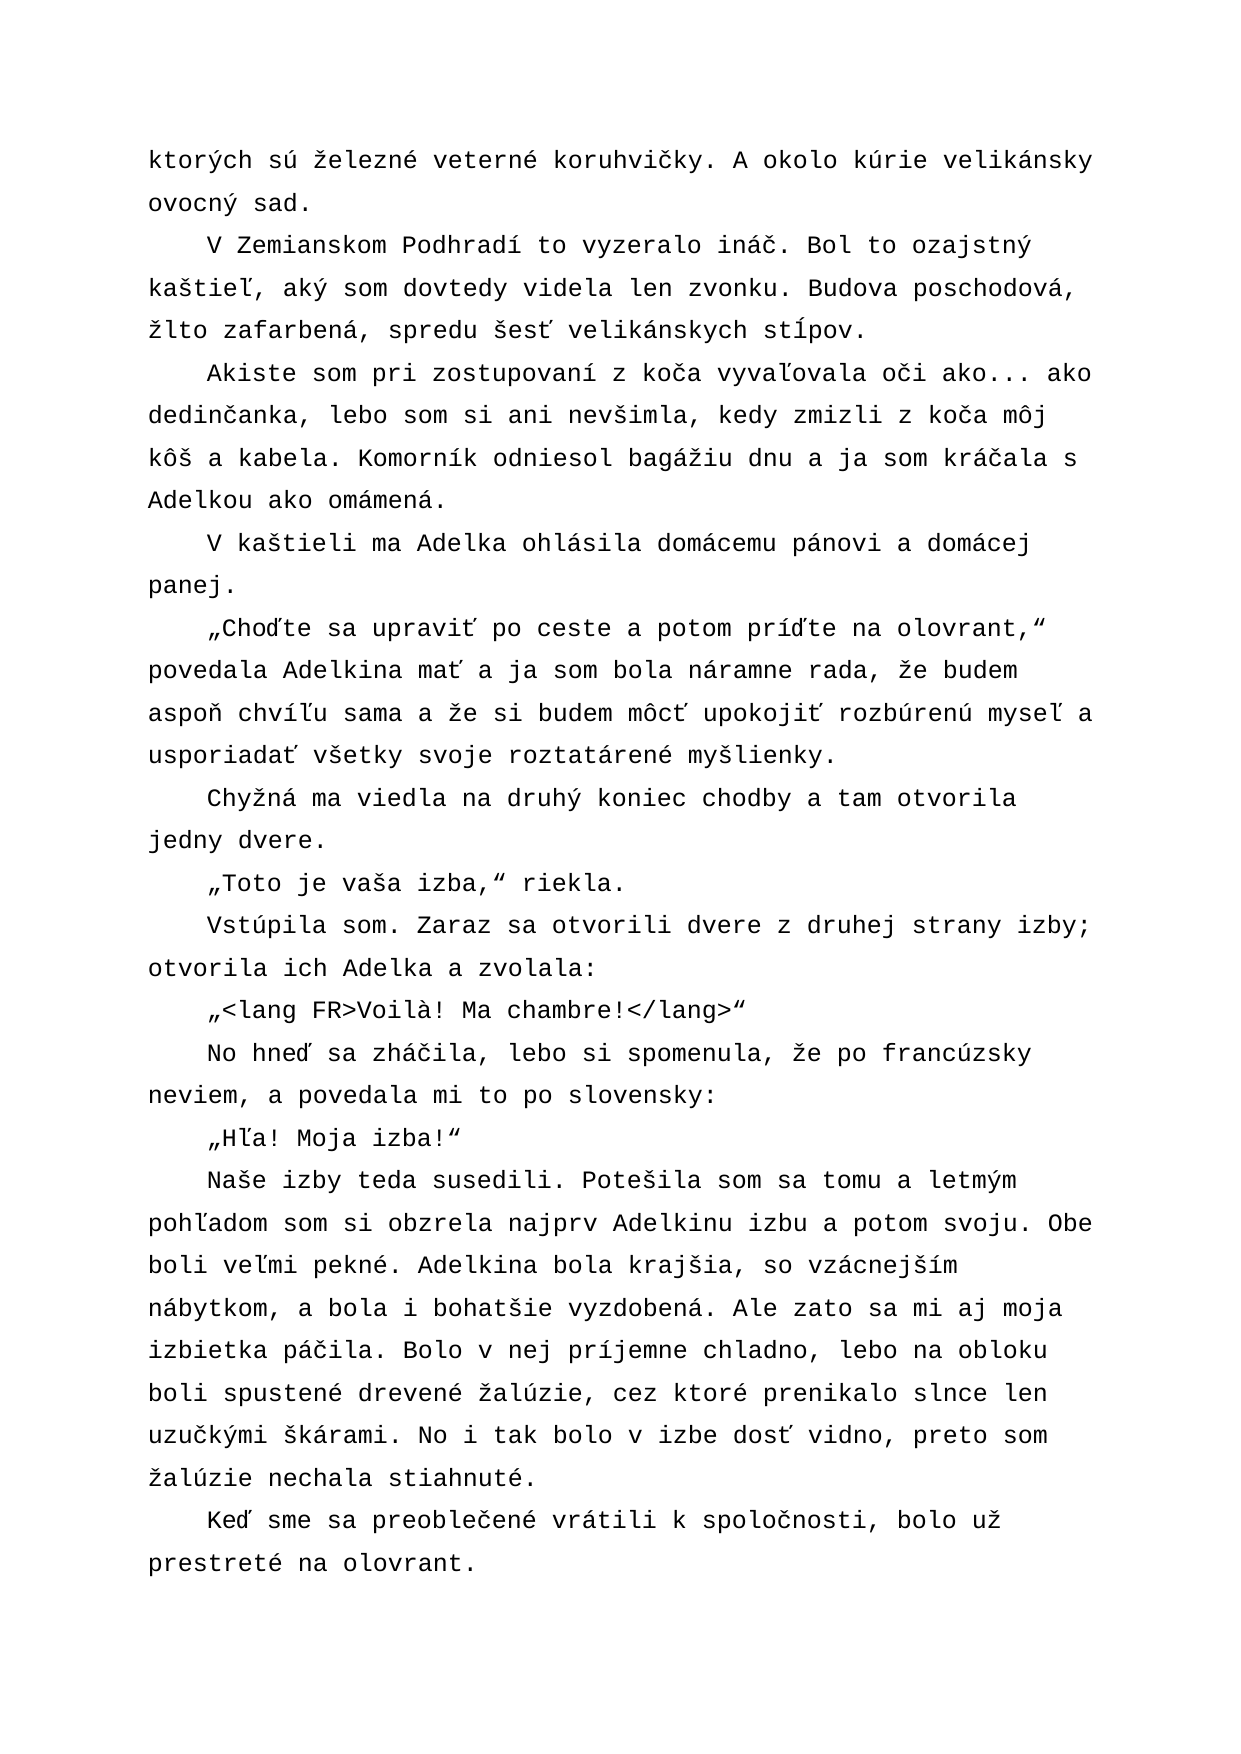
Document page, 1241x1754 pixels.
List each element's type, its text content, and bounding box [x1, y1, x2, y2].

text V Zemianskom Podhradí to vyzeralo ináč. Bol to ozajstný kaštieľ, aký som dovtedy videla len zvonku. Budova poschodová, žlto zafarbená, spredu šesť velikánskych stĺpov. [148, 233, 1093, 346]
text ktorých sú železné veterné koruhvičky. A okolo kúrie velikánsky ovocný sad. [148, 148, 1093, 218]
text Chyžná ma viedla na druhý koniec chodby a tam otvorila jedny dvere. [148, 785, 1093, 856]
text „<lang FR>Voilà! Ma chambre!</lang>“ [148, 998, 1093, 1026]
text V kaštieli ma Adelka ohlásila domácemu pánovi a domácej panej. [148, 530, 1093, 601]
text Keď sme sa preoblečené vrátili k spoločnosti, bolo už prestreté na olovrant. [148, 1508, 1093, 1578]
text Akiste som pri zostupovaní z koča vyvaľovala oči ako... ako dedinčanka, lebo som si ani nevšimla, kedy zmizli z koča môj kôš a kabela. Komorník odniesol bagážiu dnu a ja som kráčala s Adelkou ako omámená. [148, 360, 1093, 516]
text „Choďte sa upraviť po ceste a potom príďte na olovrant,“ povedala Adelkina mať a ja som bola náramne rada, že budem aspoň chvíľu sama a že si budem môcť upokojiť rozbúrenú myseľ a usporiadať všetky svoje roztatárené myšlienky. [148, 615, 1093, 771]
text Vstúpila som. Zaraz sa otvorili dvere z druhej strany izby; otvorila ich Adelka a zvolala: [148, 913, 1093, 983]
text Naše izby teda susedili. Potešila som sa tomu a letmým pohľadom som si obzrela najprv Adelkinu izbu a potom svoju. Obe boli veľmi pekné. Adelkina bola krajšia, so vzácnejším nábytkom, a bola i bohatšie vyzdobená. Ale zato sa mi aj moja izbietka páčila. Bolo v nej príjemne chladno, lebo na obloku boli spustené drevené žalúzie, cez ktoré prenikalo slnce len uzučkými škárami. No i tak bolo v izbe dosť vidno, preto som žalúzie nechala stiahnuté. [148, 1168, 1093, 1493]
text „Hľa! Moja izba!“ [148, 1125, 1093, 1153]
text „Toto je vaša izba,“ riekla. [148, 870, 1093, 898]
text No hneď sa zháčila, lebo si spomenula, že po francúzsky neviem, a povedala mi to po slovensky: [148, 1040, 1093, 1111]
